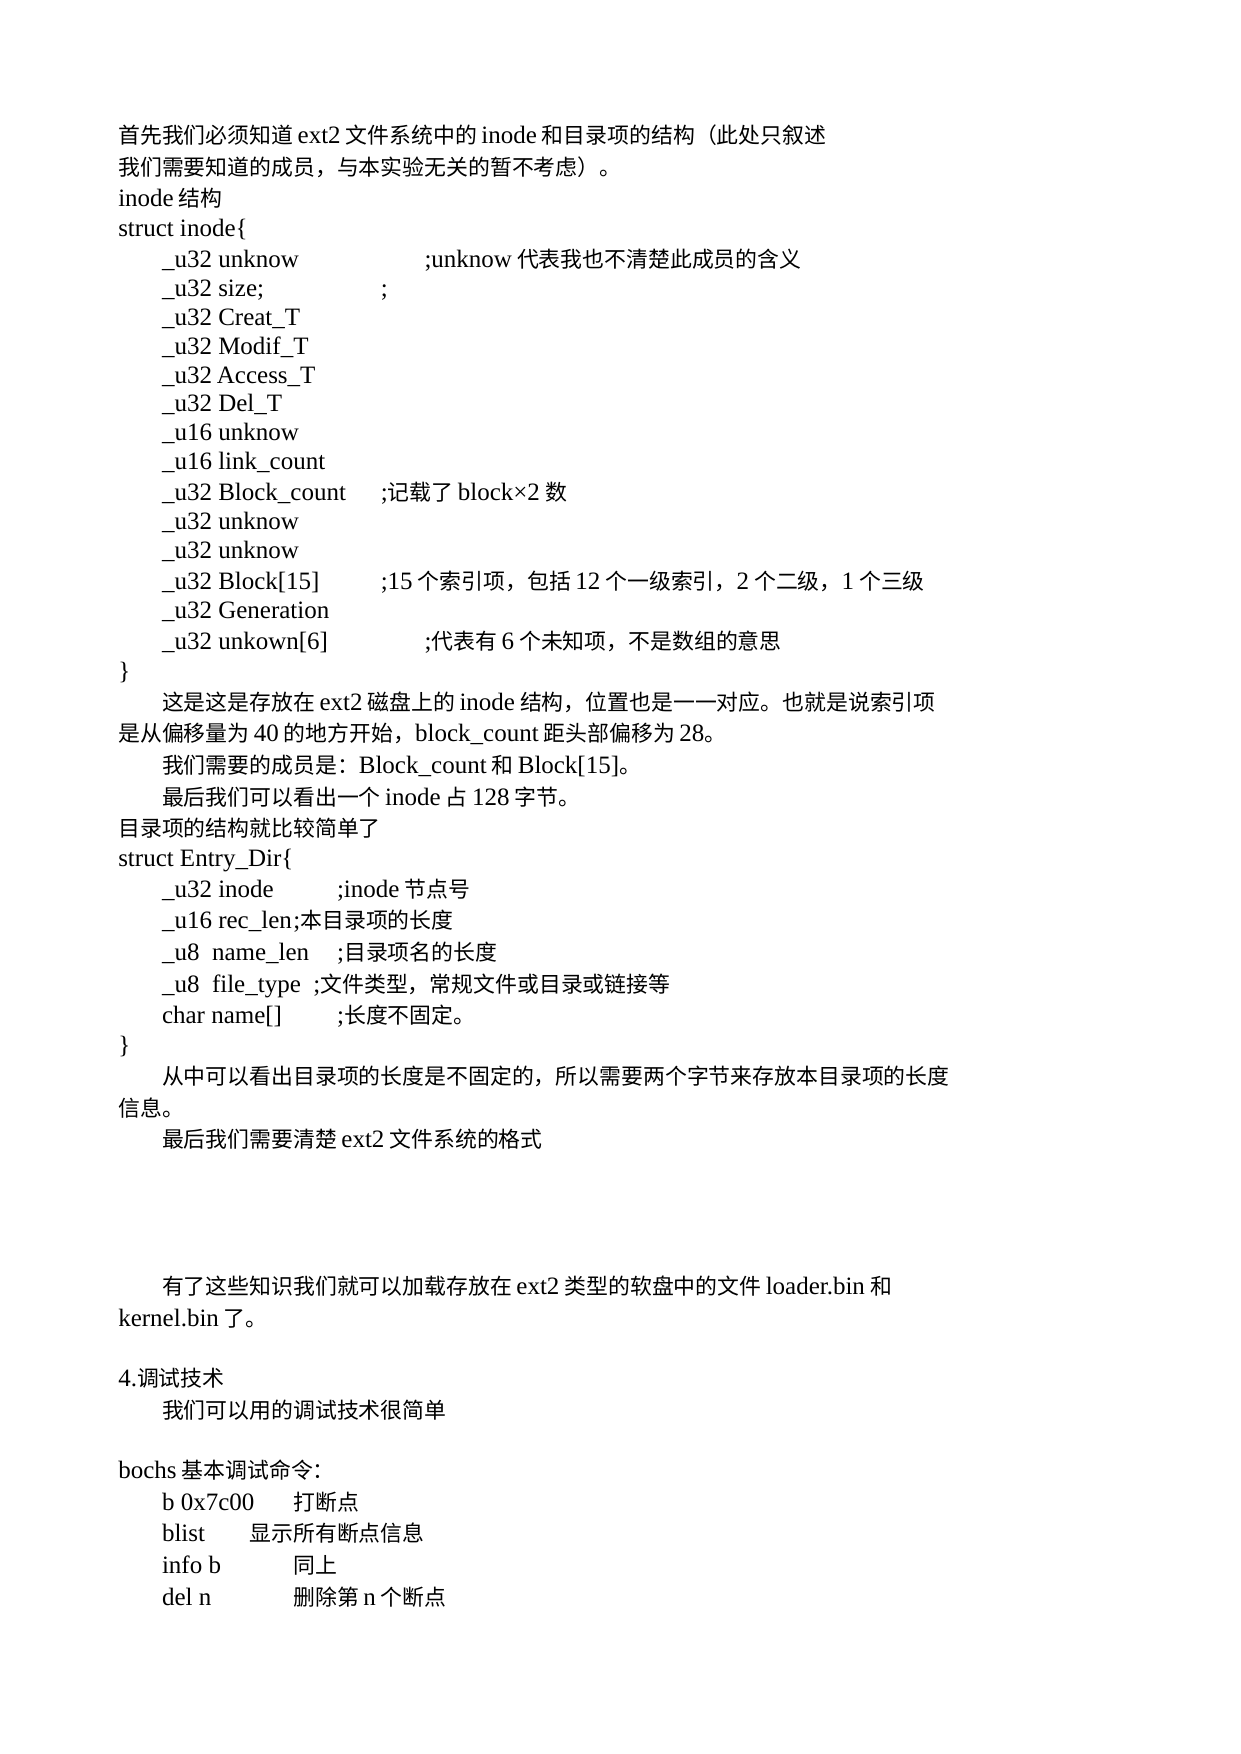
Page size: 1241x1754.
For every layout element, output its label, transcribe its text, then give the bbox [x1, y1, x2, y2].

text info b 同上 [118, 1548, 1122, 1580]
text _u8 name_len ;目录项名的长度 [118, 935, 1122, 967]
text struct Entry_Dir{ [118, 843, 1122, 872]
text 首先我们必须知道ext2文件系统中的inode和目录项的结构（此处只叙述 [118, 118, 1122, 150]
text _u32 Modif_T [118, 331, 1122, 360]
text 4.调试技术 [118, 1361, 1122, 1393]
text char name[] ;长度不固定。 [118, 998, 1122, 1030]
text _u16 link_count [118, 446, 1122, 475]
text _u32 Access_T [118, 360, 1122, 388]
text _u32 unknow [118, 535, 1122, 564]
text 最后我们需要清楚ext2文件系统的格式 [118, 1122, 1122, 1154]
text 我们可以用的调试技术很简单 [118, 1393, 1122, 1424]
text } [118, 1030, 1122, 1059]
text _u8 file_type ;文件类型，常规文件或目录或链接等 [118, 967, 1122, 998]
text _u32 Block[15] ;15个索引项，包括12个一级索引，2个二级，1个三级 [118, 564, 1122, 596]
text 我们需要的成员是：Block_count和Block[15]。 [118, 748, 1122, 780]
text } [118, 656, 1122, 685]
text inode结构 [118, 181, 1122, 213]
text 有了这些知识我们就可以加载存放在ext2类型的软盘中的文件loader.bin和 [118, 1269, 1122, 1301]
text _u16 unknow [118, 417, 1122, 446]
text kernel.bin了。 [118, 1301, 1122, 1332]
text blist 显示所有断点信息 [118, 1516, 1122, 1548]
text struct inode{ [118, 213, 1122, 242]
text bochs基本调试命令： [118, 1453, 1122, 1485]
text _u32 unkown[6] ;代表有6个未知项，不是数组的意思 [118, 624, 1122, 656]
text 从中可以看出目录项的长度是不固定的，所以需要两个字节来存放本目录项的长度 [118, 1059, 1122, 1091]
text _u32 inode ;inode节点号 [118, 872, 1122, 903]
text del n 删除第n个断点 [118, 1580, 1122, 1611]
text 目录项的结构就比较简单了 [118, 811, 1122, 843]
text _u32 unknow ;unknow代表我也不清楚此成员的含义 [118, 242, 1122, 273]
text 这是这是存放在ext2磁盘上的inode结构，位置也是一一对应。也就是说索引项 [118, 685, 1122, 716]
text 我们需要知道的成员，与本实验无关的暂不考虑）。 [118, 150, 1122, 181]
text _u32 Block_count ;记载了block×2数 [118, 475, 1122, 506]
text _u32 unknow [118, 506, 1122, 535]
text 是从偏移量为40的地方开始，block_count距头部偏移为28。 [118, 716, 1122, 748]
text _u16 rec_len ;本目录项的长度 [118, 903, 1122, 935]
text _u32 Del_T [118, 388, 1122, 417]
text 信息。 [118, 1091, 1122, 1122]
text 最后我们可以看出一个inode占128字节。 [118, 780, 1122, 811]
text _u32 size; ; [118, 273, 1122, 302]
text b 0x7c00 打断点 [118, 1485, 1122, 1516]
text _u32 Creat_T [118, 302, 1122, 331]
text _u32 Generation [118, 596, 1122, 624]
